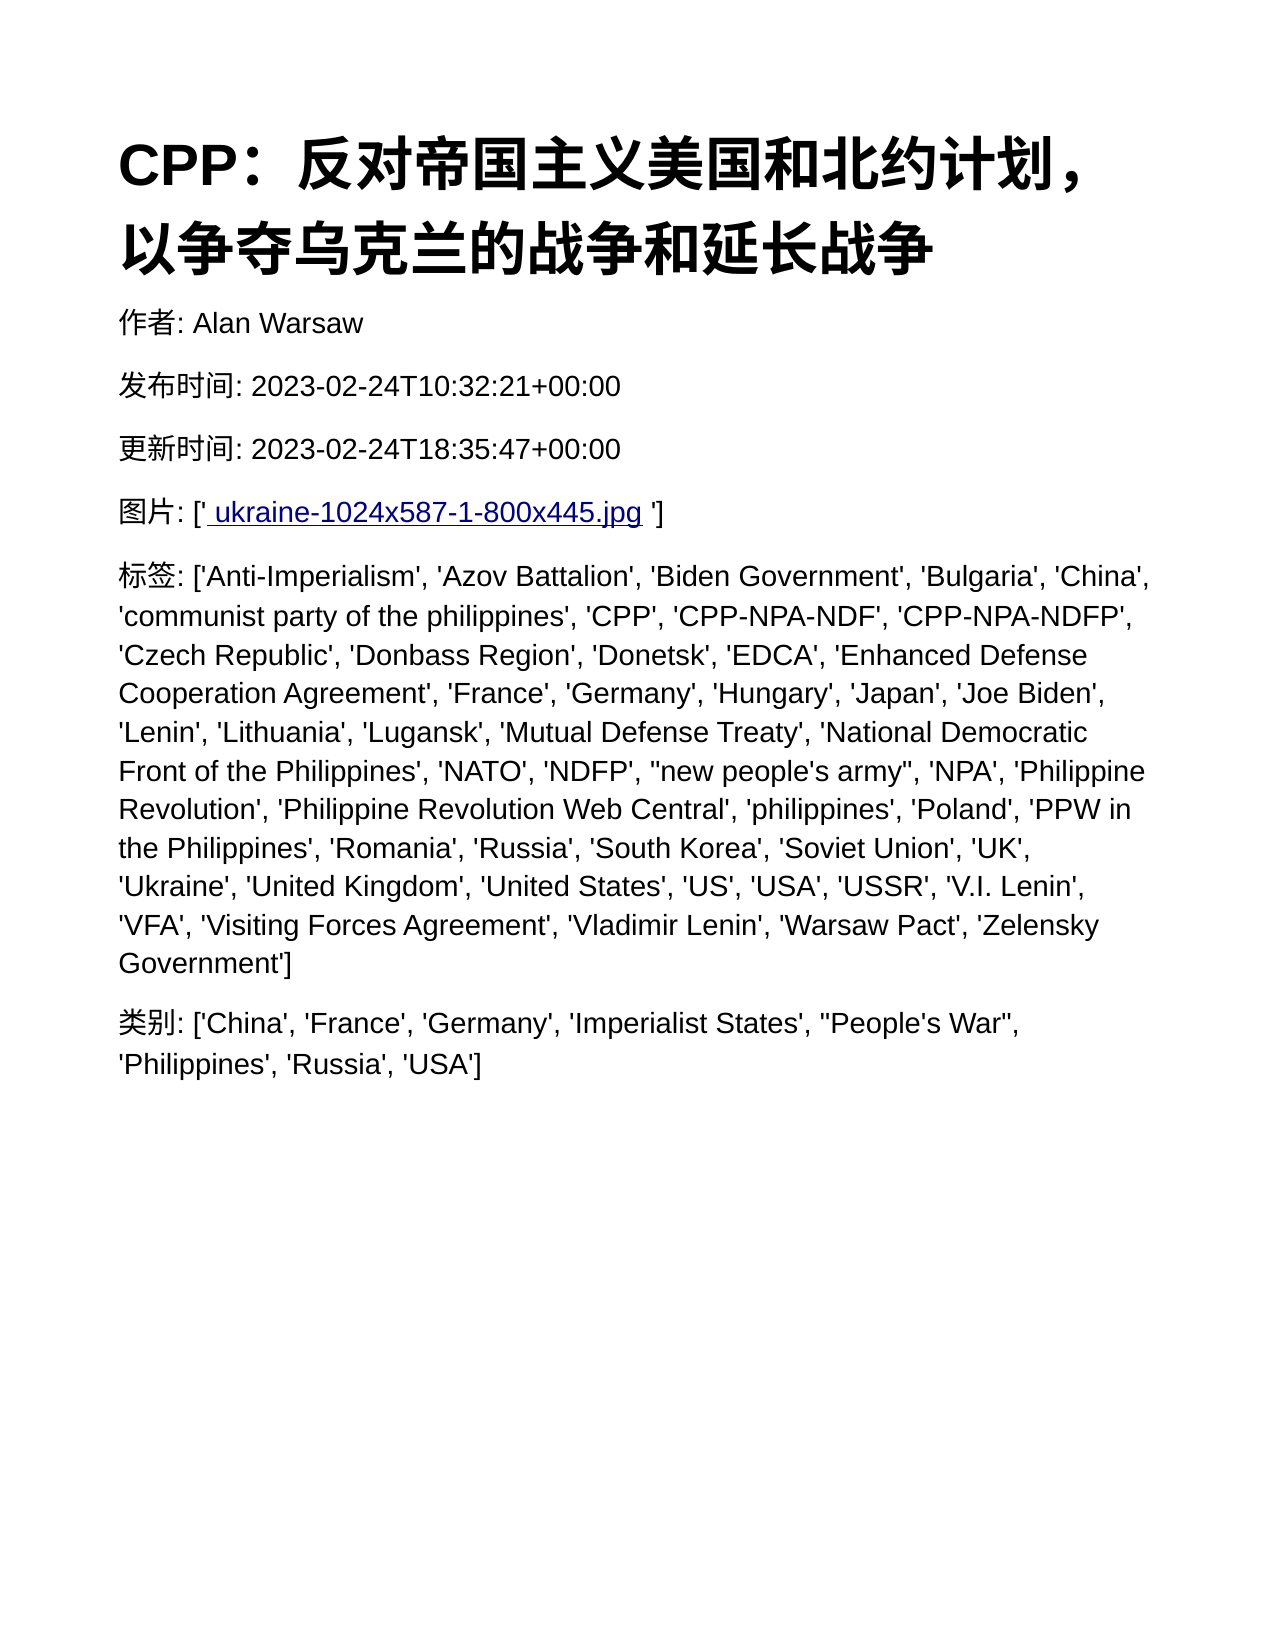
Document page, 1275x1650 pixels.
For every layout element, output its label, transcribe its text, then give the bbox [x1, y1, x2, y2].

text 作者: Alan Warsaw [118, 299, 1157, 342]
text 图片: [' ukraine-1024x587-1-800x445.jpg '] [118, 489, 1157, 531]
text 发布时间: 2023-02-24T10:32:21+00:00 [118, 363, 1157, 405]
text 更新时间: 2023-02-24T18:35:47+00:00 [118, 426, 1157, 468]
subtitle CPP：反对帝国主义美国和北约计划，以争夺乌克兰的战争和延长战争 [118, 118, 1157, 287]
text 类别: ['China', 'France', 'Germany', 'Imperialist States', "People's War", 'Philippines', 'Russia', 'USA'] [118, 999, 1157, 1080]
text 标签: ['Anti-Imperialism', 'Azov Battalion', 'Biden Government', 'Bulgaria', 'China', 'communist party of the philippines', 'CPP', 'CPP-NPA-NDF', 'CPP-NPA-NDFP', 'Czech Republic', 'Donbass Region', 'Donetsk', 'EDCA', 'Enhanced Defense Cooperation Agreement', 'France', 'Germany', 'Hungary', 'Japan', 'Joe Biden', 'Lenin', 'Lithuania', 'Lugansk', 'Mutual Defense Treaty', 'National Democratic Front of the Philippines', 'NATO', 'NDFP', "new people's army", 'NPA', 'Philippine Revolution', 'Philippine Revolution Web Central', 'philippines', 'Poland', 'PPW in the Philippines', 'Romania', 'Russia', 'South Korea', 'Soviet Union', 'UK', 'Ukraine', 'United Kingdom', 'United States', 'US', 'USA', 'USSR', 'V.I. Lenin', 'VFA', 'Visiting Forces Agreement', 'Vladimir Lenin', 'Warsaw Pact', 'Zelensky Government'] [118, 552, 1157, 980]
